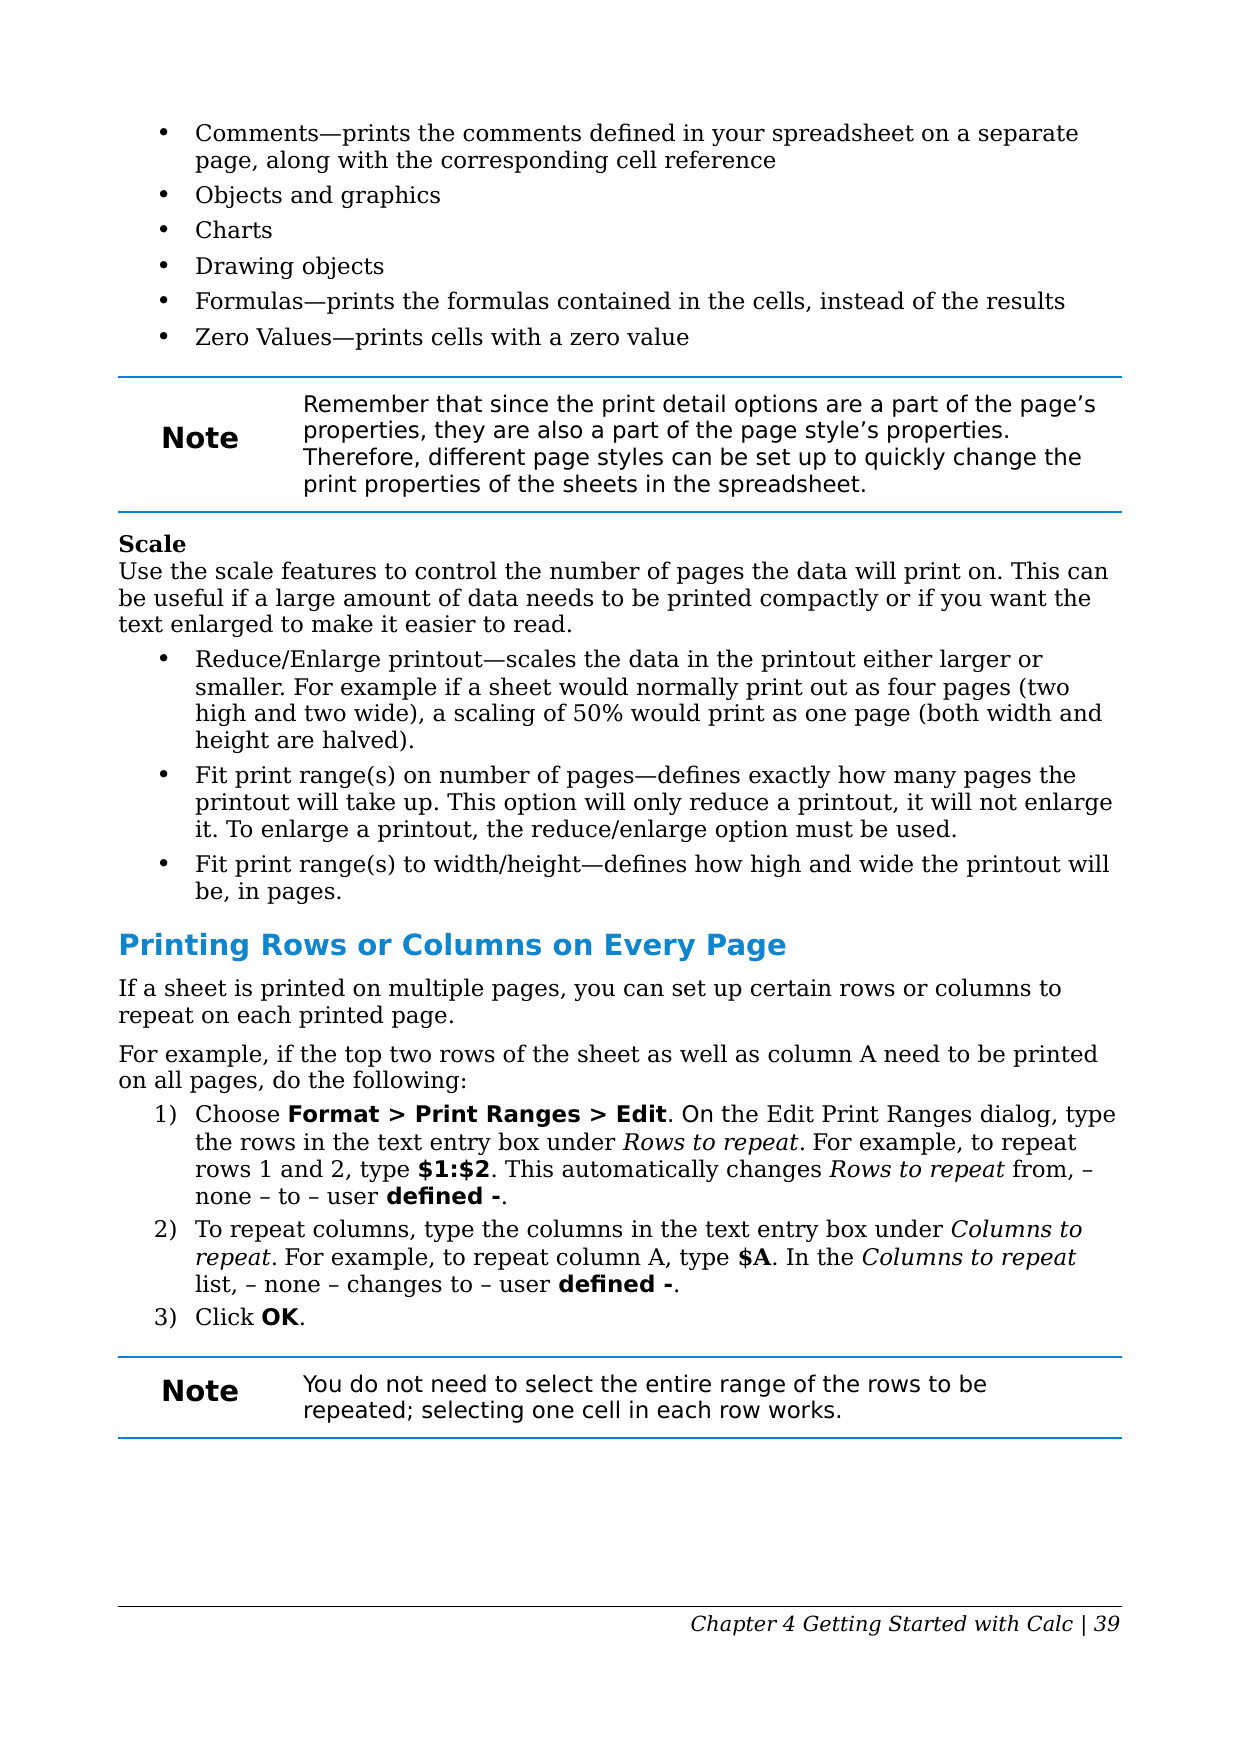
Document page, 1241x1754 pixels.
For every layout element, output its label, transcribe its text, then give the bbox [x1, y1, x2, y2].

list Fit print range(s) to width/height—defines how high and wide the printout will be, in pages. [156, 849, 1122, 904]
list Formulas—prints the formulas contained in the cells, instead of the results [156, 286, 1122, 316]
list Click OK. [177, 1304, 1122, 1331]
subtitle Printing Rows or Columns on Every Page [118, 929, 1122, 963]
text Scale [118, 531, 1122, 558]
list Choose Format > Print Ranges > Edit. On the Edit Print Ranges dialog, type the rows in the text entry box under Rows to repeat. For example, to repeat rows 1 and 2, type $1:$2. This automatically changes Rows to repeat from, – none – to – user defined -. [177, 1101, 1122, 1209]
list To repeat columns, type the columns in the text entry box under Columns to repeat. For example, to repeat column A, type $A. In the Columns to repeat list, – none – changes to – user defined -. [177, 1216, 1122, 1298]
list Use the scale features to control the number of pages the data will print on. This can be useful if a large amount of data needs to be printed compactly or if you want the text enlarged to make it easier to read. [118, 558, 1122, 638]
list Reduce/Enlarge printout—scales the data in the printout either larger or smaller. For example if a sheet would normally print out as four pages (two high and two wide), a scaling of 50% would print as one page (both width and height are halved). [156, 644, 1122, 754]
table_header You do not need to select the entire range of the rows to be repeated; selecting one cell in each row works. [281, 1358, 1122, 1437]
list Comments—prints the comments defined in your spreadsheet on a separate page, along with the corresponding cell reference [156, 118, 1122, 174]
table_header Note [118, 378, 281, 511]
list Fit print range(s) on number of pages—defines exactly how many pages the printout will take up. This option will only reduce a printout, it will not enlarge it. To enlarge a printout, the reduce/enlarge option must be used. [156, 760, 1122, 842]
table_header Note [118, 1358, 281, 1437]
list Charts [156, 216, 1122, 245]
list Zero Values—prints cells with a zero value [156, 322, 1122, 351]
table_header Remember that since the print detail options are a part of the page’s properties, they are also a part of the page style’s properties. Therefore, different page styles can be set up to quickly change the print properties of the sheets in the spreadsheet. [281, 378, 1122, 511]
text If a sheet is printed on multiple pages, you can set up certain rows or columns to repeat on each printed page. [118, 975, 1122, 1028]
list For example, if the top two rows of the sheet as well as column A need to be printed on all pages, do the following: [118, 1041, 1122, 1094]
list Objects and graphics [156, 180, 1122, 209]
list Drawing objects [156, 251, 1122, 280]
